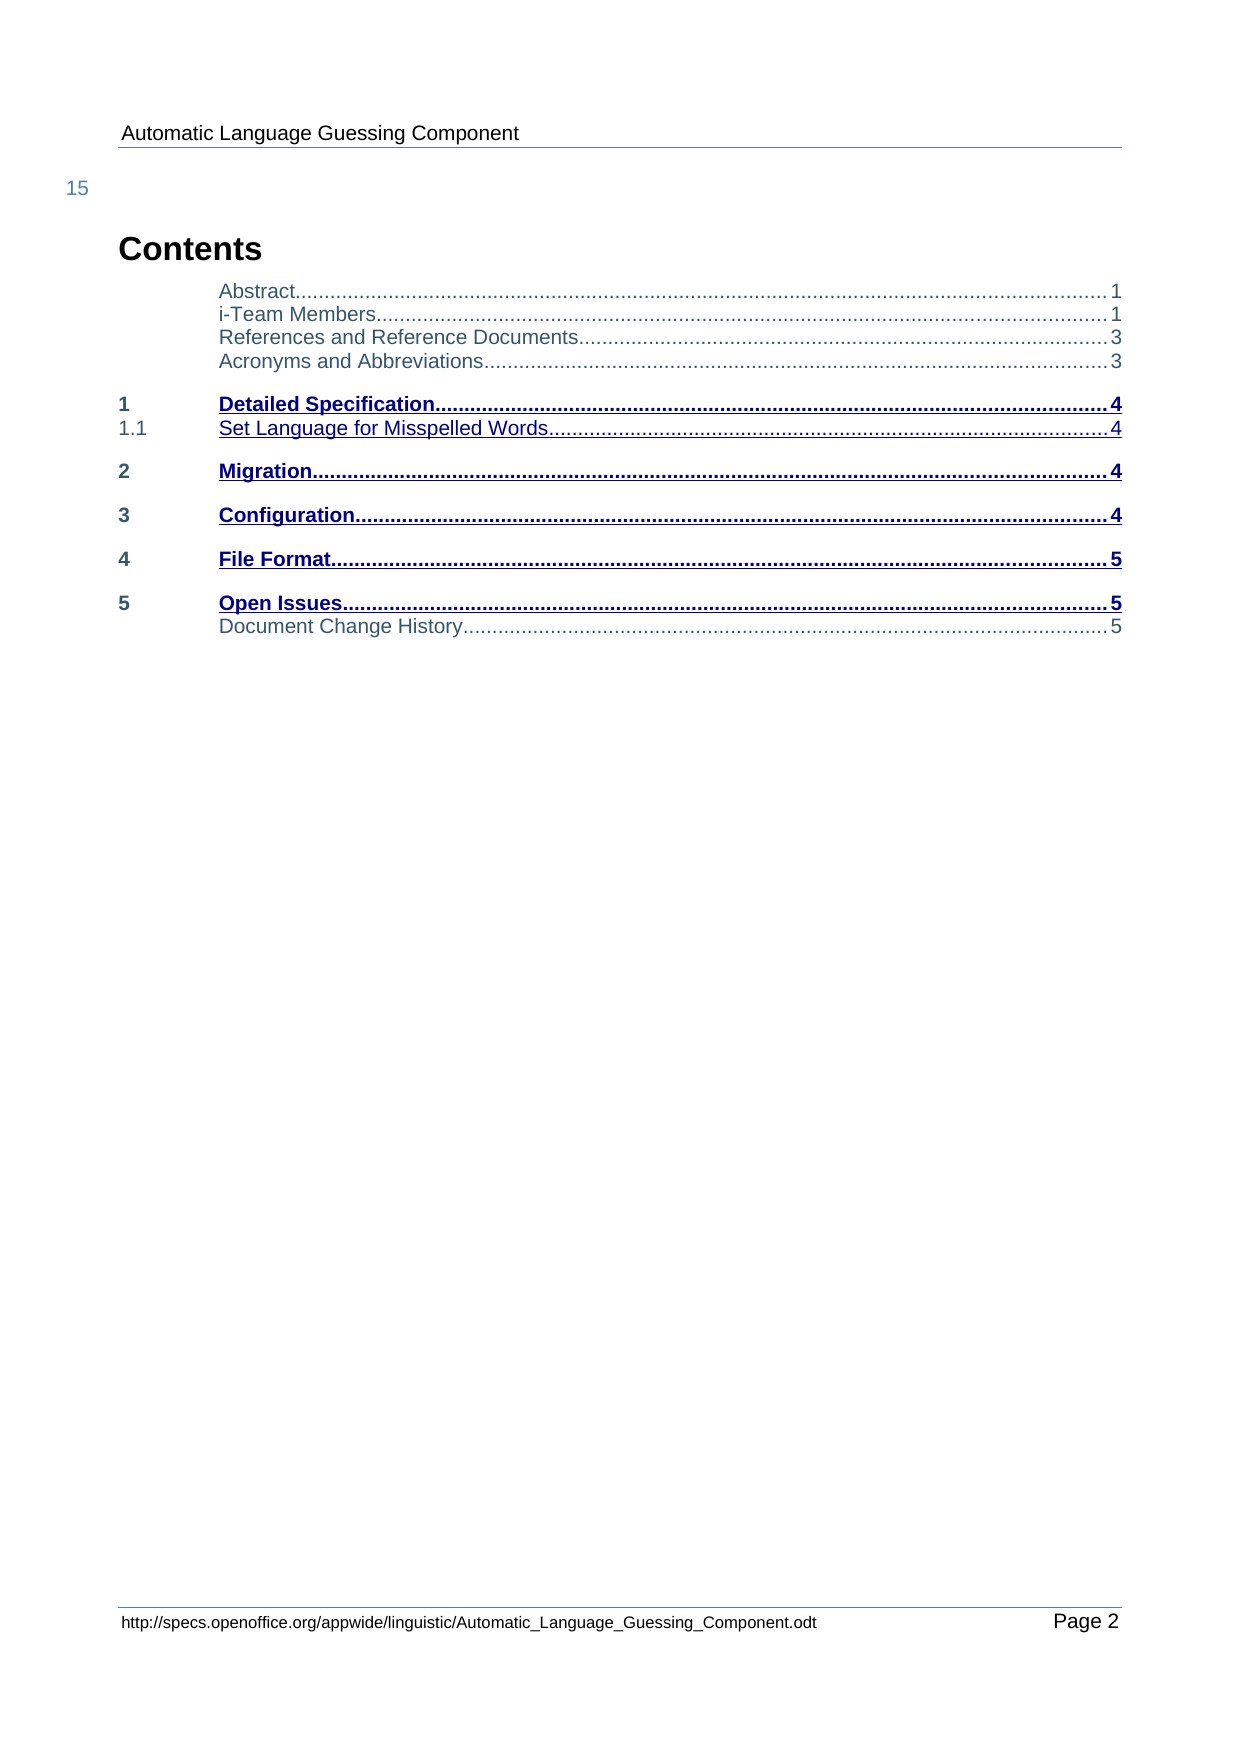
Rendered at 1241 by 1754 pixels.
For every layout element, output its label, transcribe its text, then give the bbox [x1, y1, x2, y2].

text Acronyms and Abbreviations 3 [118, 349, 1122, 372]
text i-Team Members 1 [118, 303, 1122, 326]
text 5 Open Issues 5 [118, 592, 1122, 615]
text 4 File Format 5 [118, 548, 1122, 571]
text Abstract 1 [118, 279, 1122, 303]
subtitle Contents [118, 230, 1122, 267]
text Document Change History 5 [118, 615, 1122, 638]
text 1.1 Set Language for Misspelled Words 4 [118, 416, 1122, 439]
text 3 Configuration 4 [118, 504, 1122, 527]
text 2 Migration 4 [118, 460, 1122, 483]
text References and Reference Documents 3 [118, 326, 1122, 349]
text 1 Detailed Specification 4 [118, 393, 1122, 416]
